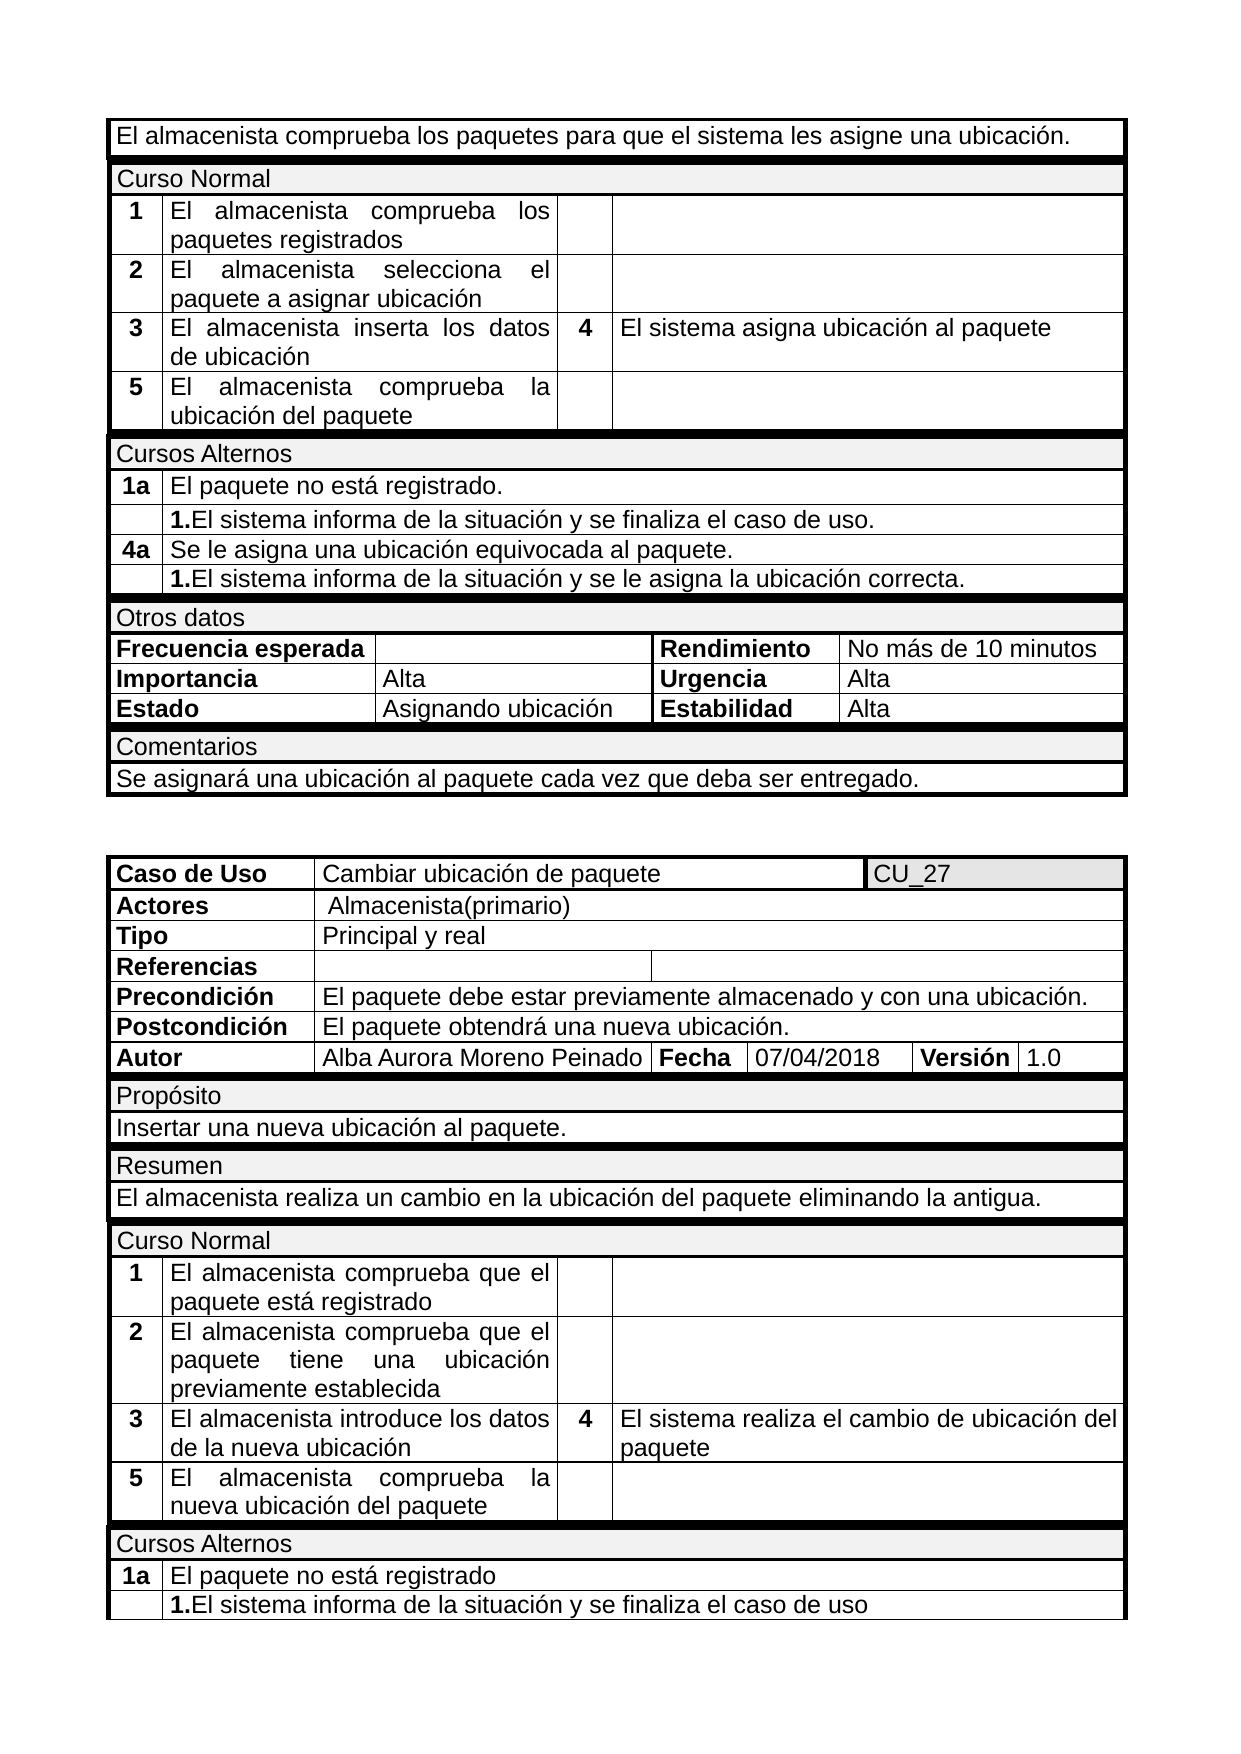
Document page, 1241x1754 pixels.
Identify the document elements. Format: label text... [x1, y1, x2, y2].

table_cell Frecuencia esperada [111, 635, 375, 663]
table_cell [613, 1463, 1123, 1520]
table_header Cursos Alternos [111, 1530, 1123, 1558]
table_cell Urgencia [654, 664, 839, 692]
table_cell El almacenista comprueba que el paquete está registrado [163, 1258, 557, 1316]
table_cell El almacenista comprueba la nueva ubicación del paquete [163, 1463, 557, 1520]
table_cell [613, 255, 1123, 312]
table_cell 1.El sistema informa de la situación y se le asigna la ubicación correcta. [163, 565, 1123, 593]
table_header Propósito [111, 1081, 1123, 1110]
table_cell Importancia [111, 664, 375, 692]
table_cell [111, 1591, 162, 1619]
table_cell 5 [112, 1463, 162, 1520]
table_cell El almacenista realiza un cambio en la ubicación del paquete eliminando la antigua. [111, 1183, 1123, 1217]
table_cell Alba Aurora Moreno Peinado [315, 1043, 651, 1072]
table_cell Versión [913, 1043, 1018, 1072]
table_cell 4a [111, 535, 162, 563]
table_header Resumen [111, 1151, 1123, 1180]
table_cell [558, 1463, 612, 1520]
table_cell 2 [112, 255, 162, 312]
table_cell 1.El sistema informa de la situación y se finaliza el caso de uso. [163, 505, 1123, 534]
table_cell El paquete no está registrado. [163, 471, 1123, 504]
table_header Cambiar ubicación de paquete [315, 859, 863, 888]
table_header Cursos Alternos [111, 439, 1123, 467]
table_cell El almacenista comprueba la ubicación del paquete [163, 372, 557, 429]
table_cell [613, 1258, 1123, 1316]
table_cell 2 [112, 1317, 162, 1403]
table_cell [558, 1258, 612, 1316]
table_cell [315, 951, 651, 981]
table_cell Principal y real [315, 921, 1123, 950]
table_cell [613, 372, 1123, 429]
table_cell [376, 635, 651, 663]
table_cell 07/04/2018 [748, 1043, 912, 1072]
table_cell El sistema realiza el cambio de ubicación del paquete [613, 1404, 1123, 1461]
table_cell Postcondición [111, 1012, 314, 1041]
table_cell [613, 196, 1123, 254]
table_cell [558, 1317, 612, 1403]
table_cell Autor [111, 1043, 314, 1072]
table_cell 3 [112, 313, 162, 371]
table_cell 1 [112, 196, 162, 254]
table_cell Se asignará una ubicación al paquete cada vez que deba ser entregado. [111, 764, 1123, 792]
table_cell El almacenista comprueba que el paquete tiene una ubicación previamente establecida [163, 1317, 557, 1403]
table_cell Se le asigna una ubicación equivocada al paquete. [163, 535, 1123, 563]
table_cell Asignando ubicación [376, 694, 651, 722]
table_cell 5 [112, 372, 162, 429]
table_cell Alta [376, 664, 651, 692]
table_cell El almacenista introduce los datos de la nueva ubicación [163, 1404, 557, 1461]
table_cell Estado [111, 694, 375, 722]
table_cell Almacenista(primario) [315, 891, 1123, 920]
table_cell El almacenista comprueba los paquetes registrados [163, 196, 557, 254]
table_cell El almacenista inserta los datos de ubicación [163, 313, 557, 371]
table_header Otros datos [111, 603, 1123, 631]
table_cell Actores [111, 891, 314, 920]
table_cell [111, 565, 162, 593]
table_cell El sistema asigna ubicación al paquete [613, 313, 1123, 371]
table_cell 1a [111, 1561, 162, 1590]
table_cell [558, 372, 612, 429]
table_cell 3 [112, 1404, 162, 1461]
table_cell [111, 505, 162, 534]
table_header Caso de Uso [111, 859, 314, 888]
table_cell El paquete no está registrado [163, 1561, 1123, 1590]
table_header Curso Normal [112, 1226, 1123, 1255]
table_cell [613, 1317, 1123, 1403]
table_header Comentarios [111, 732, 1123, 760]
table_cell 1a [111, 471, 162, 504]
table_cell Alta [840, 664, 1123, 692]
table_cell [652, 951, 1123, 981]
table_header Curso Normal [112, 165, 1123, 193]
table_cell Precondición [111, 982, 314, 1011]
table_cell 4 [558, 313, 612, 371]
table_cell Referencias [111, 951, 314, 981]
table_cell 4 [558, 1404, 612, 1461]
table_cell Rendimiento [654, 635, 839, 663]
table_header CU_27 [868, 859, 1123, 888]
table_cell 1.El sistema informa de la situación y se finaliza el caso de uso [163, 1591, 1123, 1619]
table_cell Tipo [111, 921, 314, 950]
table_cell Insertar una nueva ubicación al paquete. [111, 1113, 1123, 1142]
table_cell No más de 10 minutos [840, 635, 1123, 663]
table_cell El almacenista comprueba los paquetes para que el sistema les asigne una ubicación. [111, 121, 1123, 155]
table_cell [558, 255, 612, 312]
table_cell Estabilidad [654, 694, 839, 722]
table_cell Alta [840, 694, 1123, 722]
table_cell 1 [112, 1258, 162, 1316]
table_cell El almacenista selecciona el paquete a asignar ubicación [163, 255, 557, 312]
table_cell Fecha [652, 1043, 747, 1072]
table_cell [558, 196, 612, 254]
table_cell El paquete obtendrá una nueva ubicación. [315, 1012, 1123, 1041]
table_cell 1.0 [1019, 1043, 1123, 1072]
table_cell El paquete debe estar previamente almacenado y con una ubicación. [315, 982, 1123, 1011]
